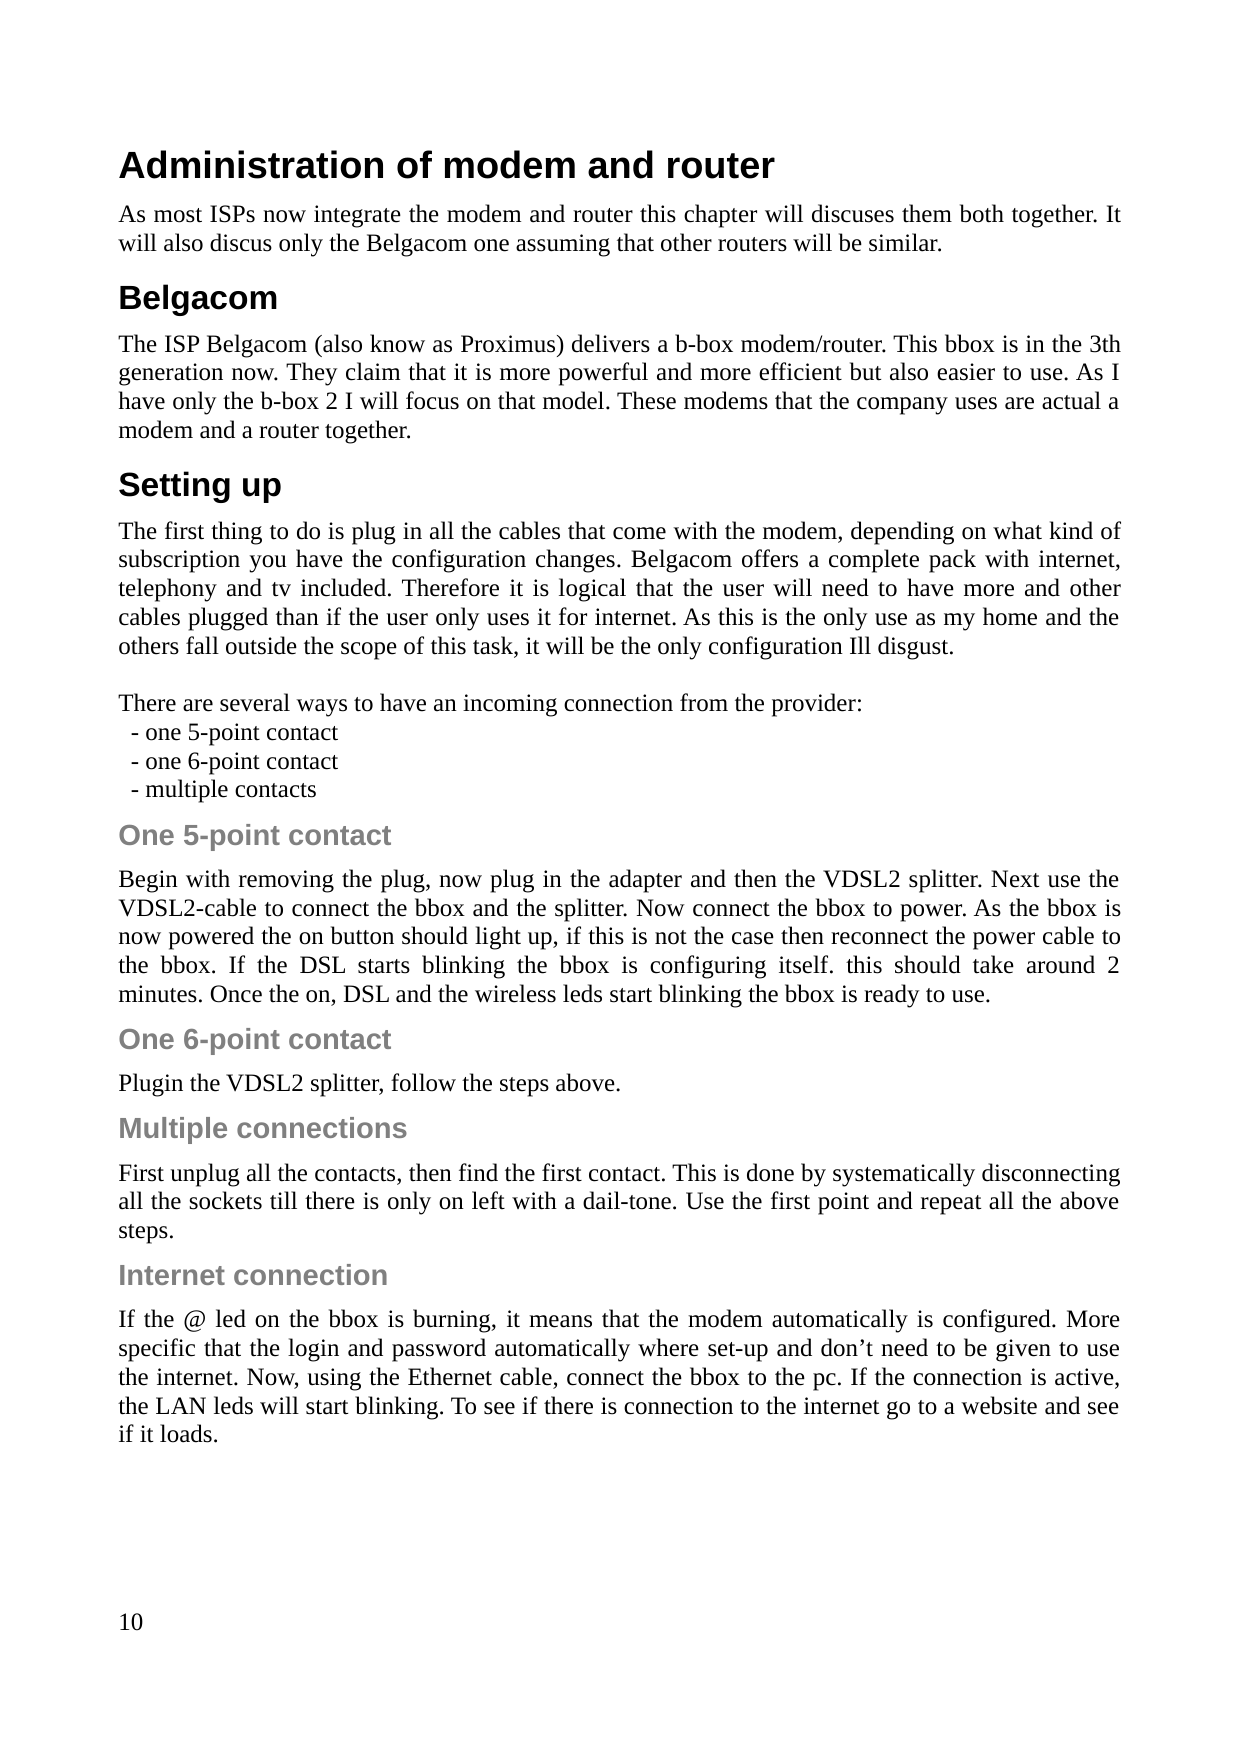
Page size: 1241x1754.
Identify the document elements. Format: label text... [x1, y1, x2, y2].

subtitle One 5-point contact [118, 818, 1122, 851]
subtitle Multiple connections [118, 1112, 1122, 1145]
subtitle One 6-point contact [118, 1022, 1122, 1056]
text - multiple contacts [118, 774, 1122, 803]
text The ISP Belgacom (also know as Proximus) delivers a b-box modem/router. This bbox is in the 3th generation now. They claim that it is more powerful and more efficient but also easier to use. As I have only the b-box 2 I will focus on that model. These modems that the company uses are actual a modem and a router together. [118, 329, 1122, 444]
text - one 5-point contact [118, 717, 1122, 746]
text As most ISPs now integrate the modem and router this chapter will discuses them both together. It will also discus only the Belgacom one assuming that other routers will be similar. [118, 199, 1122, 257]
subtitle Administration of modem and router [118, 143, 1122, 187]
subtitle Setting up [118, 464, 1122, 503]
text First unplug all the contacts, then find the first contact. This is done by systematically disconnecting all the sockets till there is only on left with a dail-tone. Use the first point and repeat all the above steps. [118, 1158, 1122, 1244]
text - one 6-point contact [118, 746, 1122, 774]
text Plugin the VDSL2 splitter, follow the steps above. [118, 1068, 1122, 1097]
text Begin with removing the plug, now plug in the adapter and then the VDSL2 splitter. Next use the VDSL2-cable to connect the bbox and the splitter. Now connect the bbox to power. As the bbox is now powered the on button should light up, if this is not the case then reconnect the power cable to the bbox. If the DSL starts blinking the bbox is configuring itself. this should take around 2 minutes. Once the on, DSL and the wireless leds start blinking the bbox is ready to use. [118, 864, 1122, 1008]
text If the @ led on the bbox is burning, it means that the modem automatically is configured. More specific that the login and password automatically where set-up and don’t need to be given to use the internet. Now, using the Ethernet cable, connect the bbox to the pc. If the connection is active, the LAN leds will start blinking. To see if there is connection to the internet go to a website and see if it loads. [118, 1304, 1122, 1448]
text There are several ways to have an incoming connection from the provider: [118, 688, 1122, 717]
text The first thing to do is plug in all the cables that come with the modem, depending on what kind of subscription you have the configuration changes. Belgacom offers a complete pack with internet, telephony and tv included. Therefore it is logical that the user will need to have more and other cables plugged than if the user only uses it for internet. As this is the only use as my home and the others fall outside the scope of this task, it will be the only configuration Ill disgust. [118, 516, 1122, 659]
subtitle Belgacom [118, 278, 1122, 316]
subtitle Internet connection [118, 1258, 1122, 1292]
